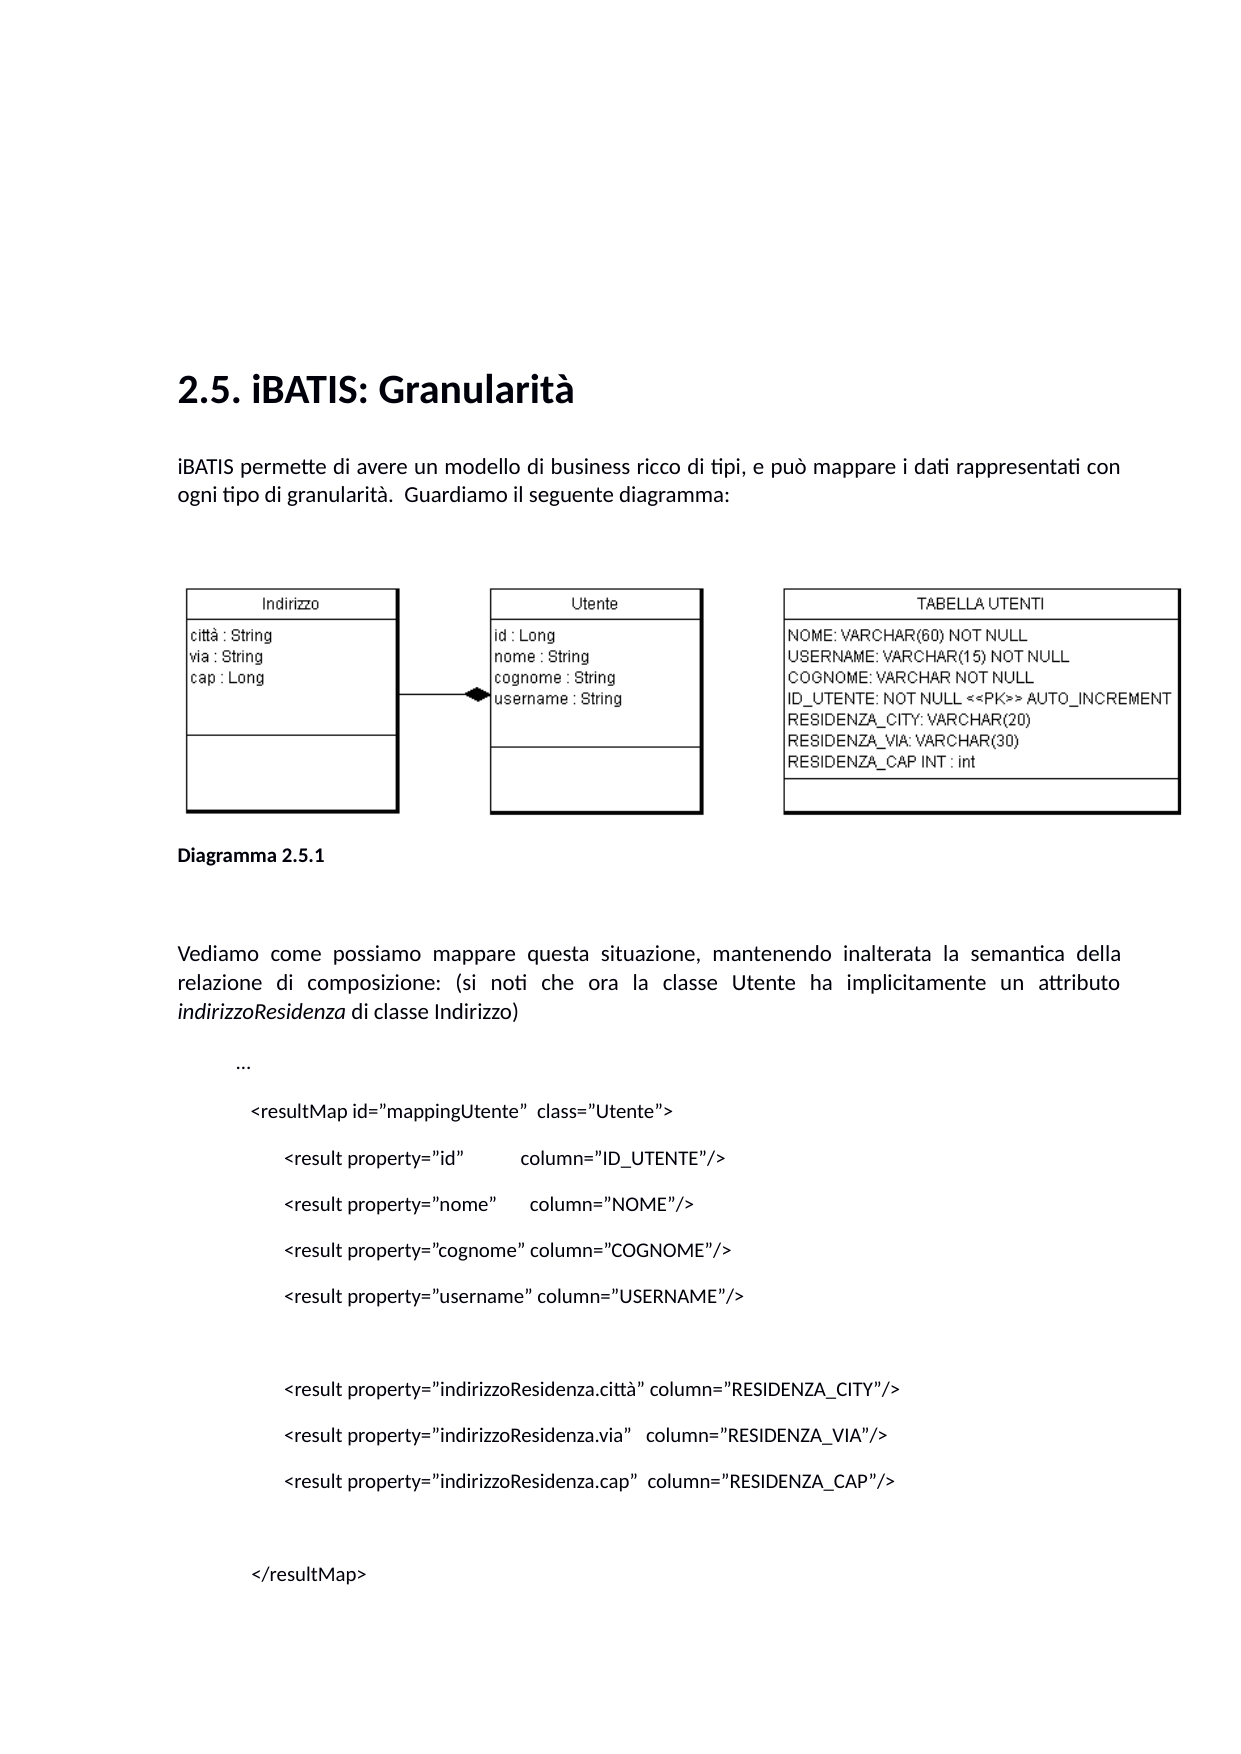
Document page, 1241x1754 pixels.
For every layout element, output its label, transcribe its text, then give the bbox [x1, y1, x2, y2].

text <result property=”username” column=”USERNAME”/> [251, 1283, 1122, 1309]
text </resultMap> [251, 1561, 1122, 1586]
text <result property=”indirizzoResidenza.via” column=”RESIDENZA_VIA”/> [251, 1422, 1122, 1448]
text Vediamo come possiamo mappare questa situazione, mantenendo inalterata la semantica della relazione di composizione: (si noti che ora la classe Utente ha implicitamente un attributo indirizzoResidenza di classe Indirizzo) [177, 938, 1122, 1025]
text <result property=”cognome” column=”COGNOME”/> [251, 1237, 1122, 1263]
text <result property=”nome” column=”NOME”/> [251, 1191, 1122, 1216]
text <result property=”id” column=”ID_UTENTE”/> [251, 1145, 1122, 1170]
text iBATIS permette di avere un modello di business ricco di tipi, e può mappare i dati rappresentati con ogni tipo di granularità. Guardiamo il seguente diagramma: [177, 451, 1122, 509]
text <result property=”indirizzoResidenza.città” column=”RESIDENZA_CITY”/> [251, 1376, 1122, 1401]
picture [177, 579, 1182, 819]
text … [236, 1046, 1122, 1074]
text <result property=”indirizzoResidenza.cap” column=”RESIDENZA_CAP”/> [251, 1468, 1122, 1494]
text <resultMap id=”mappingUtente” class=”Utente”> [207, 1095, 1122, 1124]
text Diagramma 2.5.1 [177, 839, 1122, 868]
subtitle iBATIS: Granularità [177, 363, 1122, 414]
